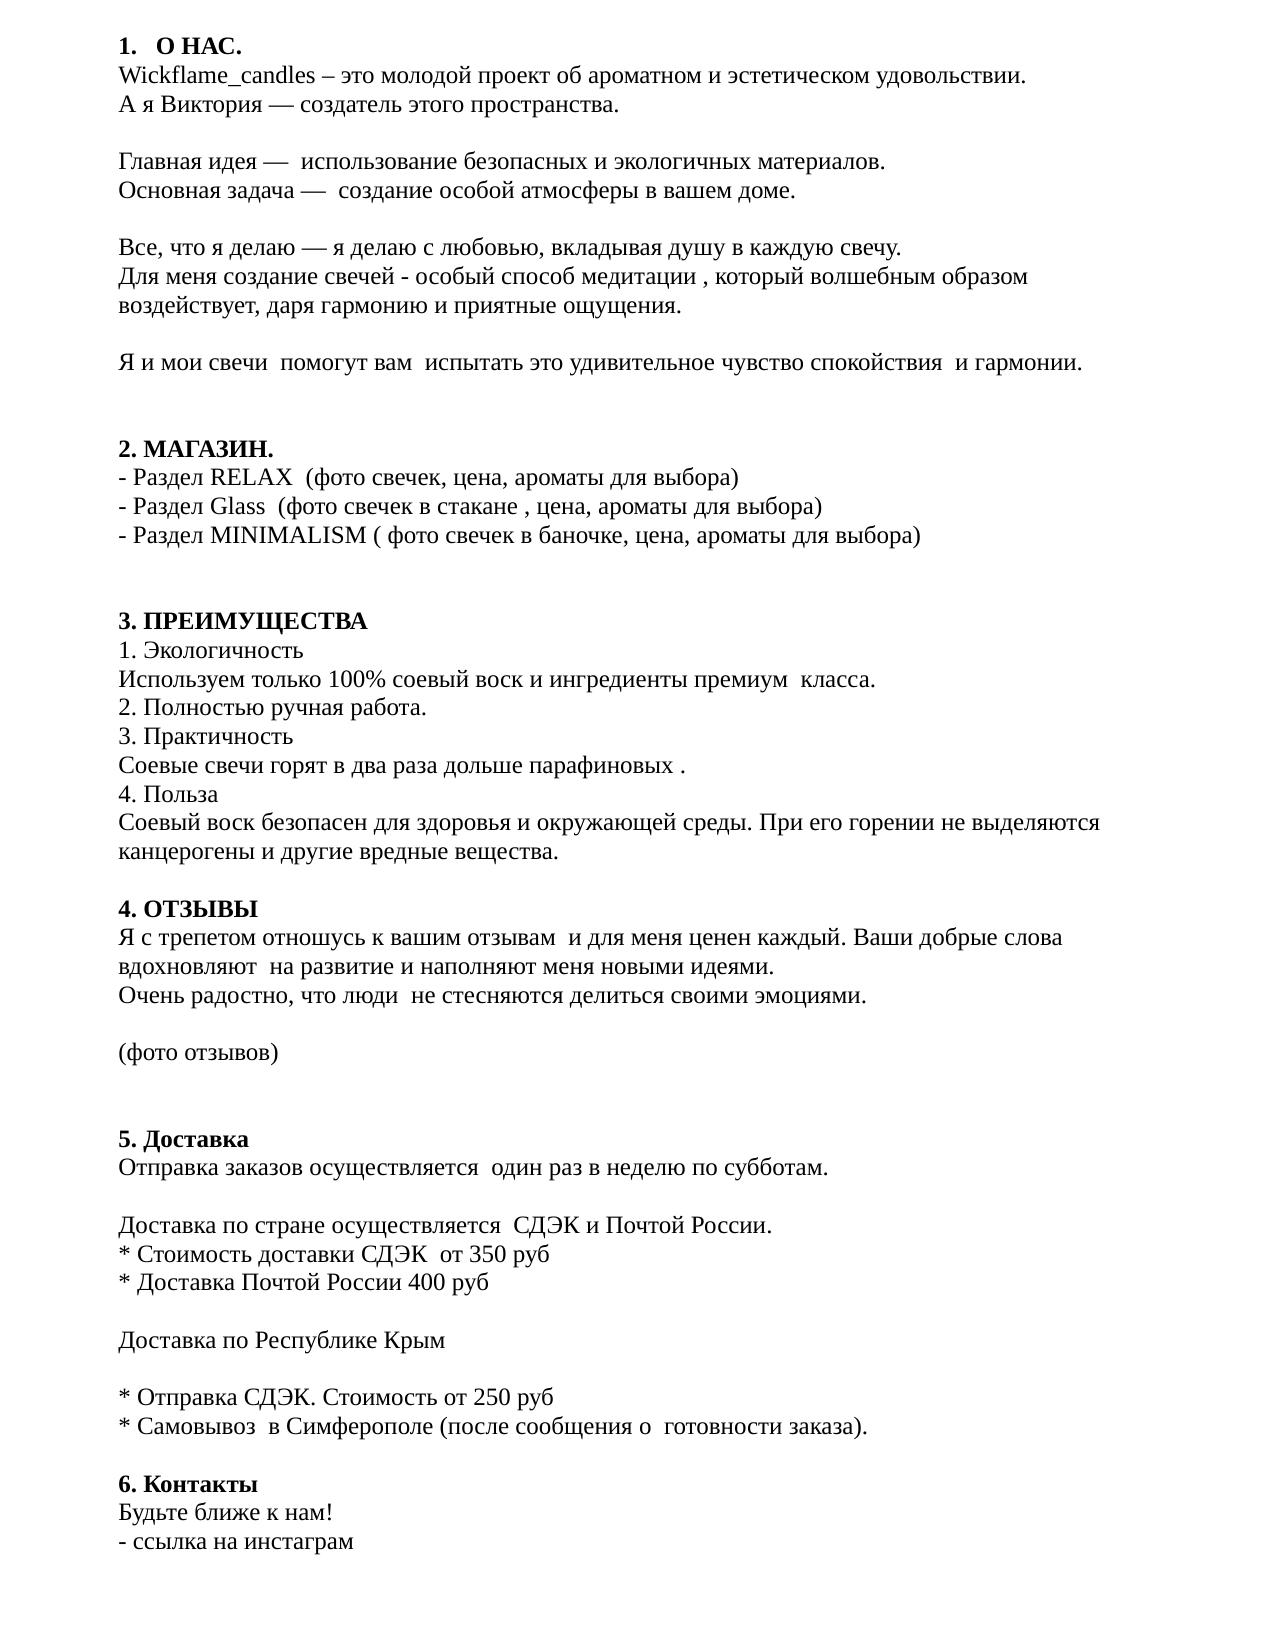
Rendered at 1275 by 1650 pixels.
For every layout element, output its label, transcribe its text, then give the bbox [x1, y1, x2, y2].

text 4. Польза [118, 779, 1157, 807]
text Я с трепетом отношусь к вашим отзывам и для меня ценен каждый. Ваши добрые слова вдохновляют на развитие и наполняют меня новыми идеями. [118, 922, 1157, 980]
text 5. Доставка [118, 1124, 1157, 1152]
text - ссылка на инстаграм [118, 1526, 1157, 1555]
text * Стоимость доставки СДЭК от 350 руб [118, 1239, 1157, 1267]
text 2. МАГАЗИН. [118, 434, 1157, 462]
text 1. О НАС. [118, 31, 1157, 60]
text * Отправка СДЭК. Стоимость от 250 руб [118, 1382, 1157, 1411]
text Основная задача — создание особой атмосферы в вашем доме. [118, 175, 1157, 204]
text - Раздел RELAX (фото свечек, цена, ароматы для выбора) [118, 462, 1157, 491]
text 3. ПРЕИМУЩЕСТВА [118, 606, 1157, 635]
text 3. Практичность [118, 721, 1157, 750]
text - Раздел MINIMALISM ( фото свечек в баночке, цена, ароматы для выбора) [118, 520, 1157, 549]
text Используем только 100% соевый воск и ингредиенты премиум класса. [118, 664, 1157, 692]
text (фото отзывов) [118, 1037, 1157, 1066]
text Wickflame_candles – это молодой проект об ароматном и эстетическом удовольствии. А я Виктория — создатель этого пространства. [118, 60, 1157, 117]
text 6. Контакты [118, 1469, 1157, 1497]
text - Раздел Glass (фото свечек в стакане , цена, ароматы для выбора) [118, 491, 1157, 520]
text Доставка по Республике Крым [118, 1325, 1157, 1354]
text 1. Экологичность [118, 635, 1157, 664]
text Будьте ближе к нам! [118, 1497, 1157, 1526]
text Для меня создание свечей - особый способ медитации , который волшебным образом воздействует, даря гармонию и приятные ощущения. [118, 261, 1157, 319]
text * Самовывоз в Симферополе (после сообщения о готовности заказа). [118, 1411, 1157, 1440]
text Я и мои свечи помогут вам испытать это удивительное чувство спокойствия и гармонии. [118, 347, 1157, 376]
text Главная идея — использование безопасных и экологичных материалов. [118, 146, 1157, 175]
text Соевые свечи горят в два раза дольше парафиновых . [118, 750, 1157, 779]
text * Доставка Почтой России 400 руб [118, 1267, 1157, 1296]
text Все, что я делаю — я делаю с любовью, вкладывая душу в каждую свечу. [118, 232, 1157, 261]
text Отправка заказов осуществляется один раз в неделю по субботам. [118, 1152, 1157, 1181]
text Соевый воск безопасен для здоровья и окружающей среды. При его горении не выделяются канцерогены и другие вредные вещества. [118, 807, 1157, 865]
text 4. ОТЗЫВЫ [118, 894, 1157, 922]
text Доставка по стране осуществляется СДЭК и Почтой России. [118, 1210, 1157, 1239]
text Очень радостно, что люди не стесняются делиться своими эмоциями. [118, 980, 1157, 1009]
text 2. Полностью ручная работа. [118, 692, 1157, 721]
